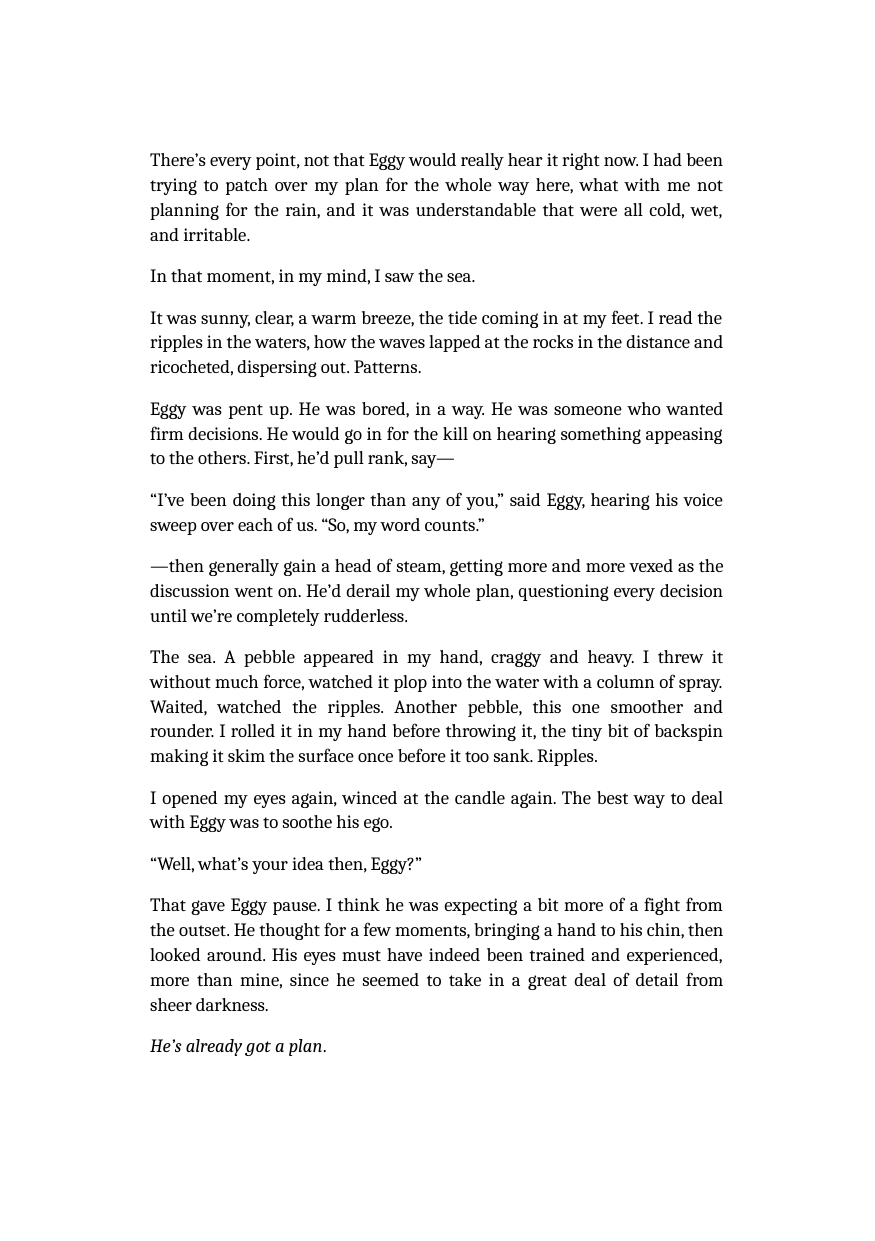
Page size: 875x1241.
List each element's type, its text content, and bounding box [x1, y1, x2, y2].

text In that moment, in my mind, I saw the sea. [150, 266, 724, 287]
text I opened my eyes again, winced at the candle again. The best way to deal with Eggy was to soothe his ego. [150, 787, 724, 834]
text The sea. A pebble appeared in my hand, craggy and heavy. I threw it without much force, watched it plop into the water with a column of spray. Waited, watched the ripples. Another pebble, this one smoother and rounder. I rolled it in my hand before throwing it, the tiny bit of backspin making it skim the surface once before it too sank. Ripples. [150, 647, 724, 767]
text Eggy was pent up. He was bored, in a way. He was someone who wanted firm decisions. He would go in for the kill on hearing something appeasing to the others. First, he’d pull rank, say— [150, 398, 724, 469]
text It was sunny, clear, a warm breeze, the tide coming in at my feet. I read the ripples in the waters, how the waves lapped at the rocks in the distance and ricocheted, dispersing out. Patterns. [150, 307, 724, 378]
text “Well, what’s your idea then, Eggy?” [150, 853, 724, 875]
text He’s already got a plan. [150, 1036, 724, 1057]
text That gave Eggy pause. I think he was expecting a bit more of a fight from the outset. He thought for a few moments, bringing a hand to his chin, then looked around. His eyes must have indeed been trained and experienced, more than mine, since he seemed to take in a great deal of detail from sheer darkness. [150, 895, 724, 1016]
text —then generally gain a head of steam, getting more and more vexed as the discussion went on. He’d derail my whole plan, questioning every decision until we’re completely rudderless. [150, 556, 724, 627]
text There’s every point, not that Eggy would really hear it right now. I had been trying to patch over my plan for the whole way here, what with me not planning for the rain, and it was understandable that were all cold, wet, and irritable. [150, 150, 724, 246]
text “I’ve been doing this longer than any of you,” said Eggy, hearing his voice sweep over each of us. “So, my word counts.” [150, 489, 724, 536]
